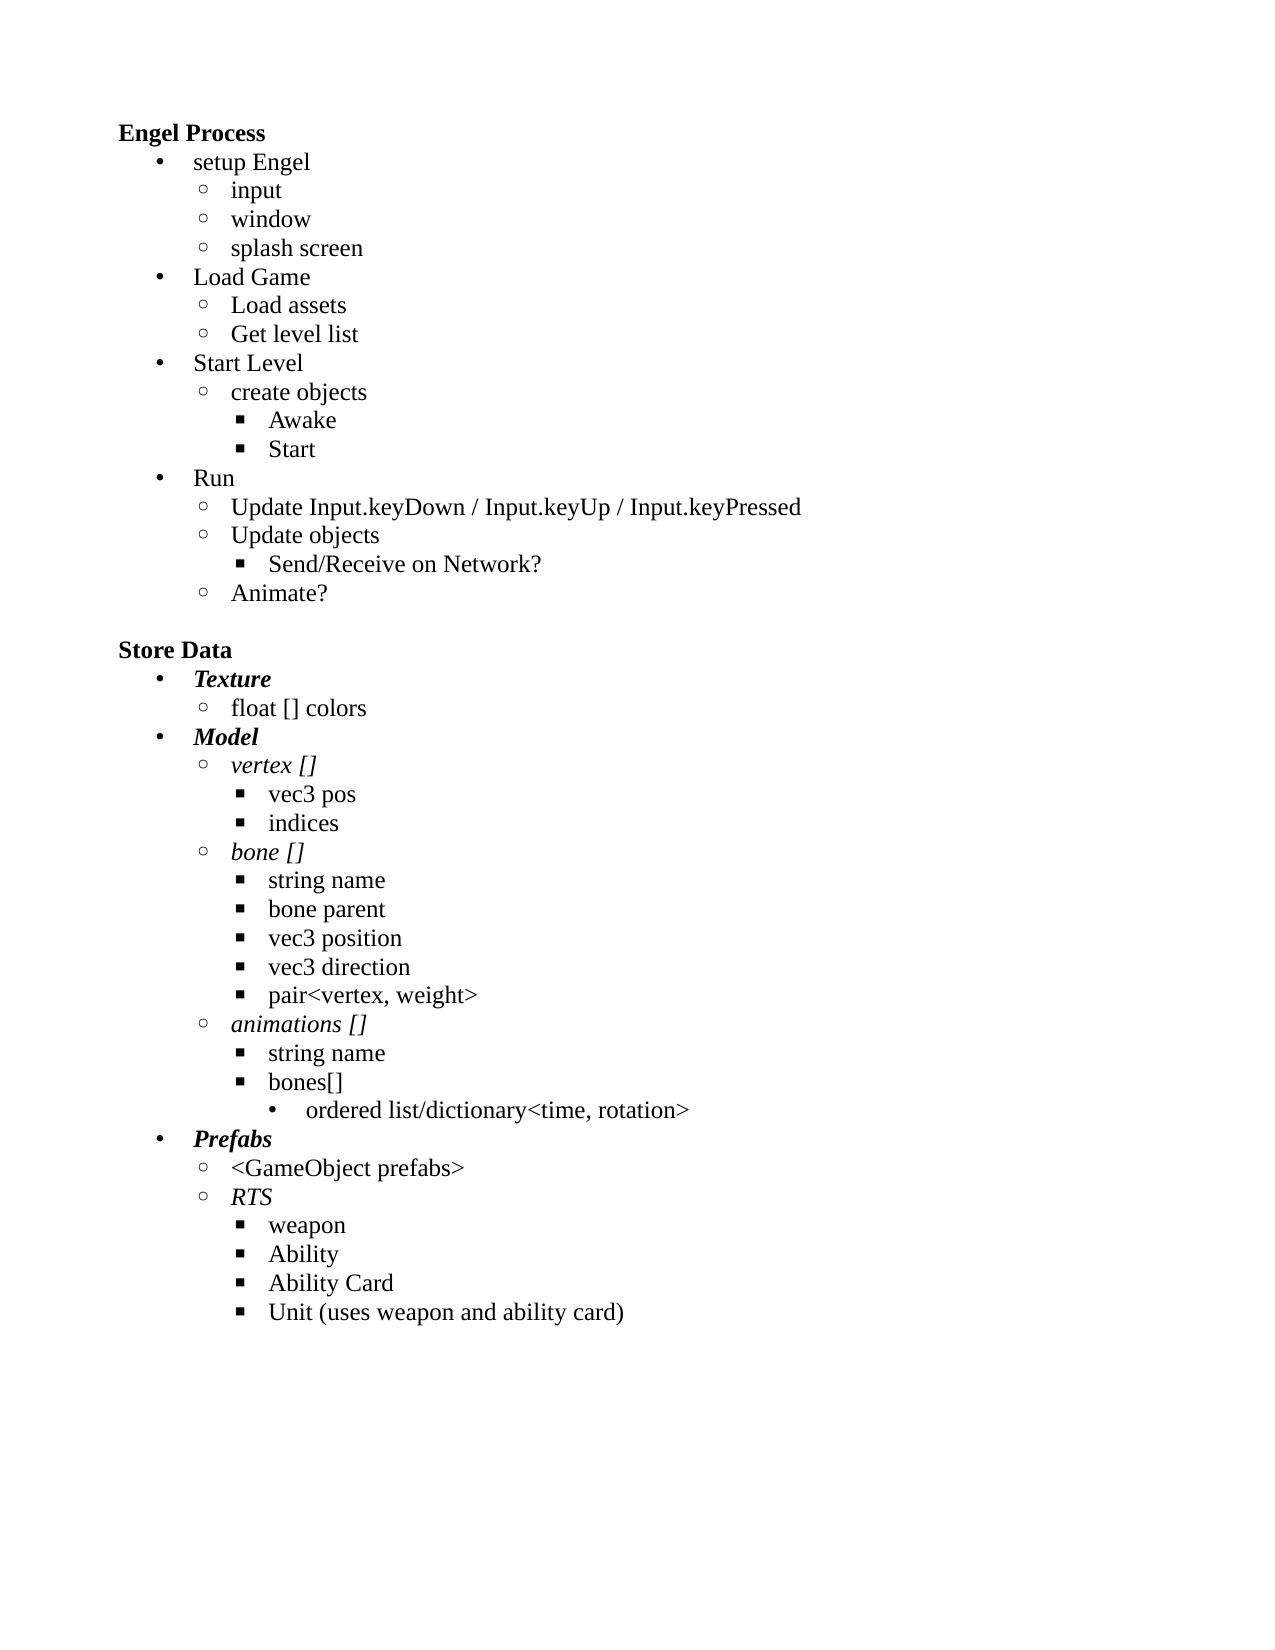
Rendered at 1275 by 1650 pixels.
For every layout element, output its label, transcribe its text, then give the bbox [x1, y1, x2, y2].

list Load assets [193, 291, 1157, 319]
list <GameObject prefabs> [193, 1153, 1157, 1182]
list vec3 pos [231, 779, 1157, 808]
list pair<vertex, weight> [231, 981, 1157, 1009]
list Awake [231, 406, 1157, 434]
list float [] colors [193, 693, 1157, 722]
list Load Game [156, 262, 1157, 291]
list vec3 direction [231, 952, 1157, 981]
list Start Level [156, 348, 1157, 377]
list bones[] [231, 1067, 1157, 1096]
list animations [] [193, 1009, 1157, 1038]
list weapon [231, 1211, 1157, 1239]
list ordered list/dictionary<time, rotation> [268, 1096, 1157, 1124]
list RTS [193, 1182, 1157, 1211]
list vertex [] [193, 751, 1157, 779]
list Ability [231, 1239, 1157, 1268]
list Update objects [193, 521, 1157, 549]
list window [193, 204, 1157, 233]
list setup Engel [156, 147, 1157, 176]
text Store Data [118, 636, 1157, 664]
list string name [231, 1038, 1157, 1067]
list Unit (uses weapon and ability card) [231, 1297, 1157, 1326]
list Prefabs [156, 1124, 1157, 1153]
list Ability Card [231, 1268, 1157, 1297]
list vec3 position [231, 923, 1157, 952]
list Start [231, 434, 1157, 463]
list Run [156, 463, 1157, 492]
list Get level list [193, 319, 1157, 348]
list bone parent [231, 894, 1157, 923]
list Animate? [193, 578, 1157, 607]
list Model [156, 722, 1157, 751]
list bone [] [193, 837, 1157, 866]
list create objects [193, 377, 1157, 406]
list Send/Receive on Network? [231, 549, 1157, 578]
list Texture [156, 664, 1157, 693]
text Engel Process [118, 118, 1157, 147]
list indices [231, 808, 1157, 837]
list splash screen [193, 233, 1157, 262]
list string name [231, 866, 1157, 894]
list Update Input.keyDown / Input.keyUp / Input.keyPressed [193, 492, 1157, 521]
list input [193, 176, 1157, 204]
